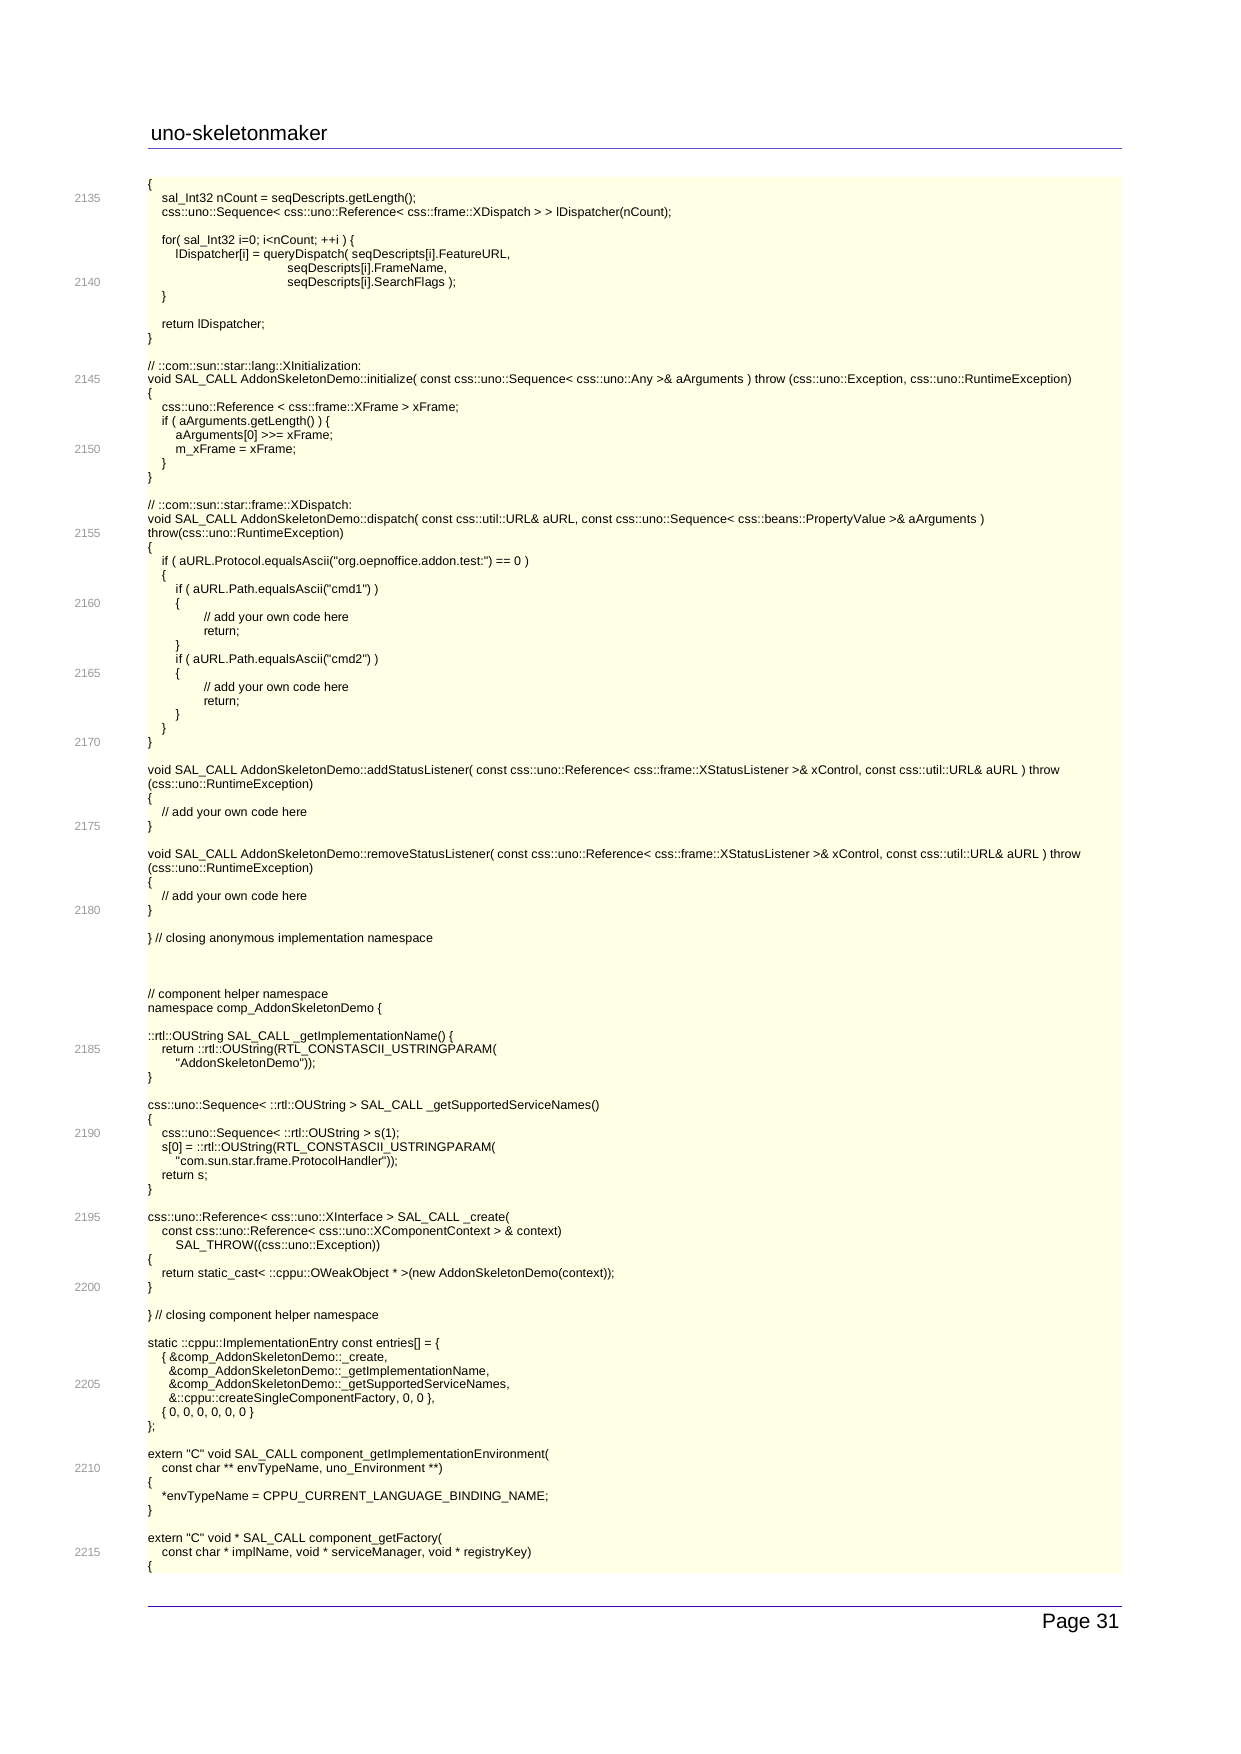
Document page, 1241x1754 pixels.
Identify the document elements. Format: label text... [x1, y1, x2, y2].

text seqDescripts[i].SearchFlags ); [148, 275, 1122, 289]
text } [148, 1280, 1122, 1294]
text } [148, 289, 1122, 303]
text lDispatcher[i] = queryDispatch( seqDescripts[i].FeatureURL, [148, 247, 1122, 261]
text } [148, 1070, 1122, 1084]
text // add your own code here [148, 610, 1122, 624]
text *envTypeName = CPPU_CURRENT_LANGUAGE_BINDING_NAME; [148, 1489, 1122, 1503]
text } // closing component helper namespace [148, 1308, 1122, 1322]
text } [148, 456, 1122, 470]
text { [148, 1252, 1122, 1266]
text return; [148, 624, 1122, 638]
text return lDispatcher; [148, 317, 1122, 331]
text ::rtl::OUString SAL_CALL _getImplementationName() { [148, 1028, 1122, 1042]
text } [148, 707, 1122, 721]
text return s; [148, 1168, 1122, 1182]
text static ::cppu::ImplementationEntry const entries[] = { [148, 1336, 1122, 1349]
text m_xFrame = xFrame; [148, 442, 1122, 456]
text for( sal_Int32 i=0; i<nCount; ++i ) { [148, 233, 1122, 247]
text const css::uno::Reference< css::uno::XComponentContext > & context) [148, 1224, 1122, 1238]
text "com.sun.star.frame.ProtocolHandler")); [148, 1154, 1122, 1168]
text } [148, 1503, 1122, 1517]
text // ::com::sun::star::frame::XDispatch: [148, 498, 1122, 512]
text void SAL_CALL AddonSkeletonDemo::dispatch( const css::util::URL& aURL, const css::uno::Sequence< css::beans::PropertyValue >& aArguments ) throw(css::uno::RuntimeException) [148, 512, 1122, 540]
text void SAL_CALL AddonSkeletonDemo::initialize( const css::uno::Sequence< css::uno::Any >& aArguments ) throw (css::uno::Exception, css::uno::RuntimeException) [148, 372, 1122, 386]
text css::uno::Reference < css::frame::XFrame > xFrame; [148, 400, 1122, 414]
text SAL_THROW((css::uno::Exception)) [148, 1238, 1122, 1252]
text const char * implName, void * serviceManager, void * registryKey) [148, 1545, 1122, 1559]
text { [148, 386, 1122, 400]
text } [148, 735, 1122, 749]
text if ( aURL.Protocol.equalsAscii("org.oepnoffice.addon.test:") == 0 ) [148, 554, 1122, 568]
text css::uno::Sequence< css::uno::Reference< css::frame::XDispatch > > lDispatcher(nCount); [148, 205, 1122, 219]
text } [148, 331, 1122, 344]
text { [148, 1559, 1122, 1573]
text { [148, 666, 1122, 679]
text const char ** envTypeName, uno_Environment **) [148, 1461, 1122, 1475]
text aArguments[0] >>= xFrame; [148, 428, 1122, 442]
text // add your own code here [148, 805, 1122, 819]
text void SAL_CALL AddonSkeletonDemo::removeStatusListener( const css::uno::Reference< css::frame::XStatusListener >& xControl, const css::util::URL& aURL ) throw (css::uno::RuntimeException) [148, 847, 1122, 875]
text { [148, 1112, 1122, 1126]
text if ( aArguments.getLength() ) { [148, 414, 1122, 428]
text { [148, 177, 1122, 191]
text { [148, 875, 1122, 889]
text } [148, 1182, 1122, 1196]
text { &comp_AddonSkeletonDemo::_create, [148, 1349, 1122, 1363]
text { [148, 596, 1122, 610]
text { [148, 791, 1122, 805]
text "AddonSkeletonDemo")); [148, 1056, 1122, 1070]
text { [148, 1475, 1122, 1489]
text return; [148, 693, 1122, 707]
text css::uno::Sequence< ::rtl::OUString > SAL_CALL _getSupportedServiceNames() [148, 1098, 1122, 1112]
text if ( aURL.Path.equalsAscii("cmd2") ) [148, 652, 1122, 666]
text s[0] = ::rtl::OUString(RTL_CONSTASCII_USTRINGPARAM( [148, 1140, 1122, 1154]
text extern "C" void SAL_CALL component_getImplementationEnvironment( [148, 1447, 1122, 1461]
text css::uno::Reference< css::uno::XInterface > SAL_CALL _create( [148, 1210, 1122, 1224]
text } [148, 903, 1122, 917]
text { [148, 568, 1122, 582]
text seqDescripts[i].FrameName, [148, 261, 1122, 275]
text sal_Int32 nCount = seqDescripts.getLength(); [148, 191, 1122, 205]
text &comp_AddonSkeletonDemo::_getImplementationName, [148, 1363, 1122, 1377]
text return static_cast< ::cppu::OWeakObject * >(new AddonSkeletonDemo(context)); [148, 1266, 1122, 1280]
text namespace comp_AddonSkeletonDemo { [148, 1001, 1122, 1014]
text return ::rtl::OUString(RTL_CONSTASCII_USTRINGPARAM( [148, 1042, 1122, 1056]
text // add your own code here [148, 679, 1122, 693]
text extern "C" void * SAL_CALL component_getFactory( [148, 1531, 1122, 1545]
text } [148, 721, 1122, 735]
text }; [148, 1419, 1122, 1433]
text } // closing anonymous implementation namespace [148, 931, 1122, 945]
text } [148, 638, 1122, 652]
text if ( aURL.Path.equalsAscii("cmd1") ) [148, 582, 1122, 596]
text { [148, 540, 1122, 554]
text } [148, 470, 1122, 484]
text void SAL_CALL AddonSkeletonDemo::addStatusListener( const css::uno::Reference< css::frame::XStatusListener >& xControl, const css::util::URL& aURL ) throw (css::uno::RuntimeException) [148, 763, 1122, 791]
text css::uno::Sequence< ::rtl::OUString > s(1); [148, 1126, 1122, 1140]
text } [148, 819, 1122, 833]
text &::cppu::createSingleComponentFactory, 0, 0 }, [148, 1391, 1122, 1405]
text &comp_AddonSkeletonDemo::_getSupportedServiceNames, [148, 1377, 1122, 1391]
text { 0, 0, 0, 0, 0, 0 } [148, 1405, 1122, 1419]
text // add your own code here [148, 889, 1122, 903]
text // component helper namespace [148, 987, 1122, 1001]
text // ::com::sun::star::lang::XInitialization: [148, 358, 1122, 372]
